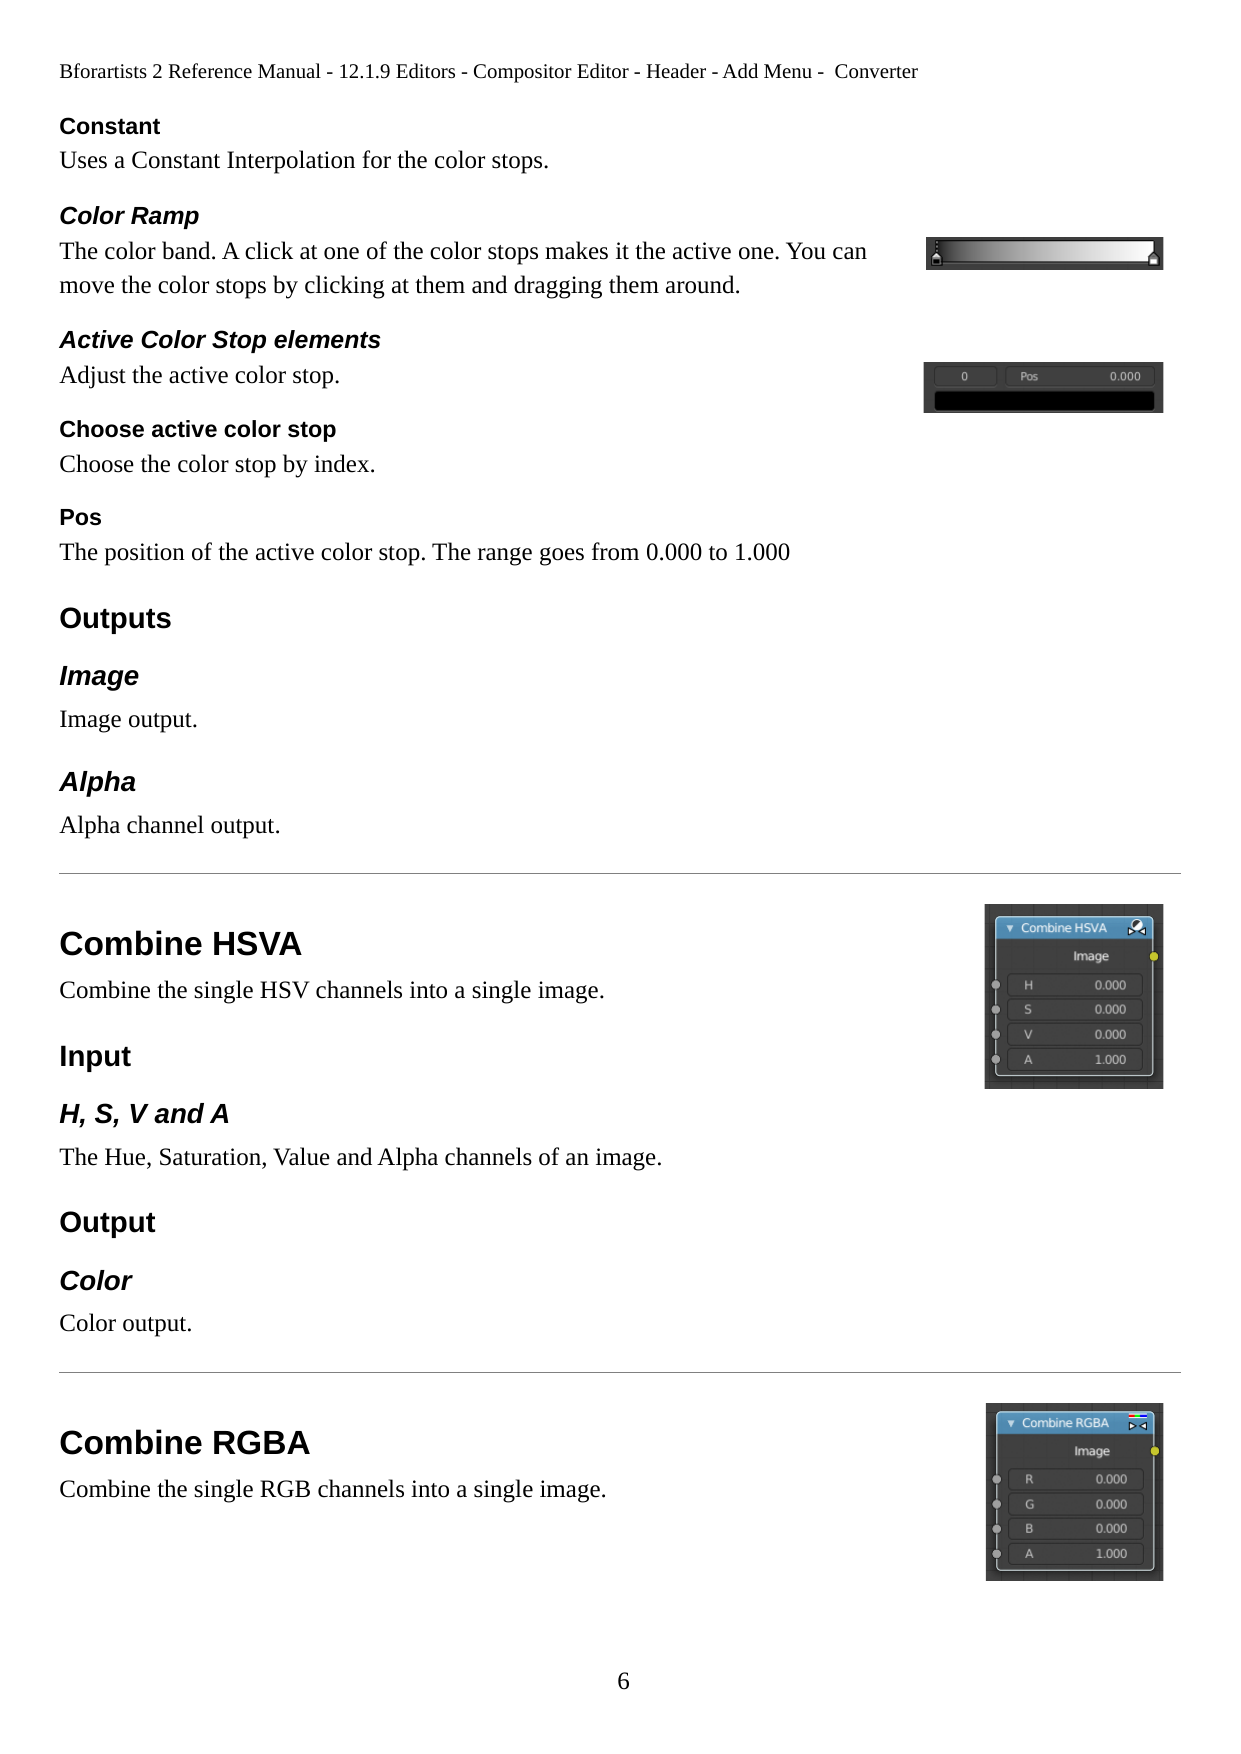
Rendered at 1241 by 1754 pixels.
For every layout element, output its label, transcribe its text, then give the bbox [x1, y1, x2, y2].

picture [984, 904, 1164, 1089]
subtitle Input [59, 1038, 984, 1072]
text Uses a Constant Interpolation for the color stops. [59, 146, 1181, 174]
subtitle Choose active color stop [59, 416, 1181, 442]
subtitle Combine RGBA [59, 1422, 985, 1461]
subtitle H, S, V and A [59, 1097, 1181, 1129]
subtitle [1164, 1422, 1181, 1461]
text Image output. [59, 704, 1181, 732]
subtitle Pos [59, 504, 1181, 531]
subtitle Outputs [59, 601, 1181, 634]
subtitle Color Ramp [59, 201, 1181, 229]
subtitle [1164, 924, 1181, 962]
text The Hue, Saturation, Value and Alpha channels of an image. [59, 1142, 1181, 1170]
text Choose the color stop by index. [59, 449, 1181, 477]
subtitle Color [59, 1264, 1181, 1296]
subtitle Alpha [59, 765, 1181, 797]
picture [985, 1403, 1164, 1581]
text The color band. A click at one of the color stops makes it the active one. You can move the color stops by clicking at them and dragging them around. [59, 236, 1181, 299]
text Combine the single HSV channels into a single image. [59, 975, 984, 1004]
text Color output. [59, 1308, 1181, 1337]
text Adjust the active color stop. [59, 360, 1181, 389]
subtitle Output [59, 1205, 1181, 1239]
text Combine the single RGB channels into a single image. [59, 1474, 985, 1502]
subtitle [1164, 1038, 1181, 1072]
subtitle Combine HSVA [59, 924, 984, 962]
subtitle Image [59, 659, 1181, 691]
subtitle Constant [59, 113, 1181, 139]
subtitle Active Color Stop elements [59, 326, 1181, 354]
picture [926, 237, 1164, 270]
text The position of the active color stop. The range goes from 0.000 to 1.000 [59, 537, 1181, 566]
picture [923, 362, 1164, 413]
text Alpha channel output. [59, 810, 1181, 838]
